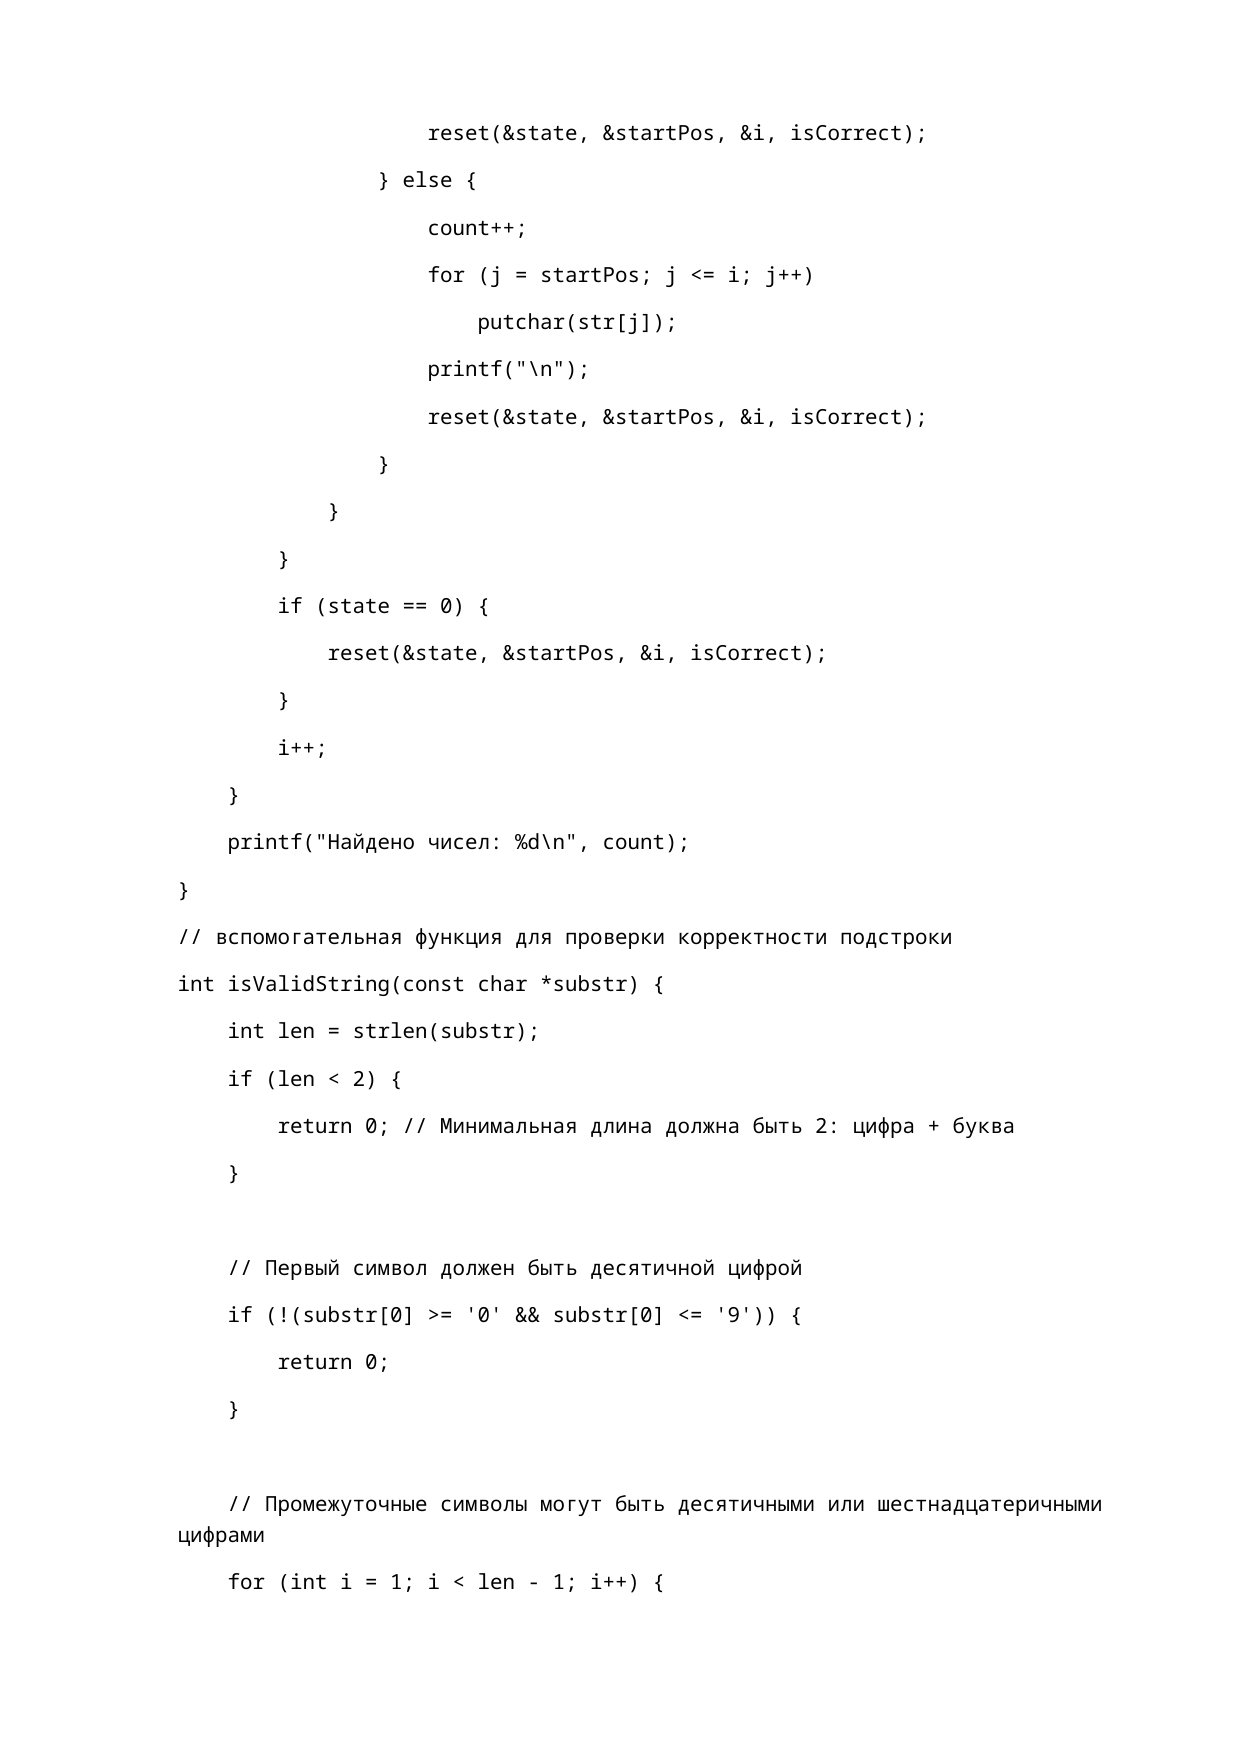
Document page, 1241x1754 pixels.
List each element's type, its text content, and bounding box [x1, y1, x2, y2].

text printf("Найдено чисел: %d\n", count); [177, 827, 1152, 856]
text } [177, 686, 1152, 714]
text } [177, 1394, 1152, 1423]
text // вспомогательная функция для проверки корректности подстроки [177, 922, 1152, 951]
text } [177, 449, 1152, 478]
text return 0; [177, 1347, 1152, 1376]
text reset(&state, &startPos, &i, isCorrect); [177, 638, 1152, 667]
text } [177, 544, 1152, 572]
text // Первый символ должен быть десятичной цифрой [177, 1253, 1152, 1281]
text } [177, 875, 1152, 903]
text return 0; // Минимальная длина должна быть 2: цифра + буква [177, 1111, 1152, 1140]
text reset(&state, &startPos, &i, isCorrect); [177, 118, 1152, 147]
text if (len < 2) { [177, 1064, 1152, 1092]
text i++; [177, 733, 1152, 761]
text if (state == 0) { [177, 591, 1152, 619]
text putchar(str[j]); [177, 307, 1152, 336]
text reset(&state, &startPos, &i, isCorrect); [177, 402, 1152, 430]
text for (int i = 1; i < len - 1; i++) { [177, 1567, 1152, 1596]
text for (j = startPos; j <= i; j++) [177, 260, 1152, 288]
text count++; [177, 213, 1152, 241]
text // Промежуточные символы могут быть десятичными или шестнадцатеричными цифрами [177, 1489, 1152, 1548]
text } [177, 780, 1152, 809]
text if (!(substr[0] >= '0' && substr[0] <= '9')) { [177, 1300, 1152, 1328]
text } else { [177, 165, 1152, 194]
text } [177, 1158, 1152, 1187]
text int isValidString(const char *substr) { [177, 969, 1152, 998]
text int len = strlen(substr); [177, 1017, 1152, 1045]
text } [177, 496, 1152, 525]
text printf("\n"); [177, 354, 1152, 383]
